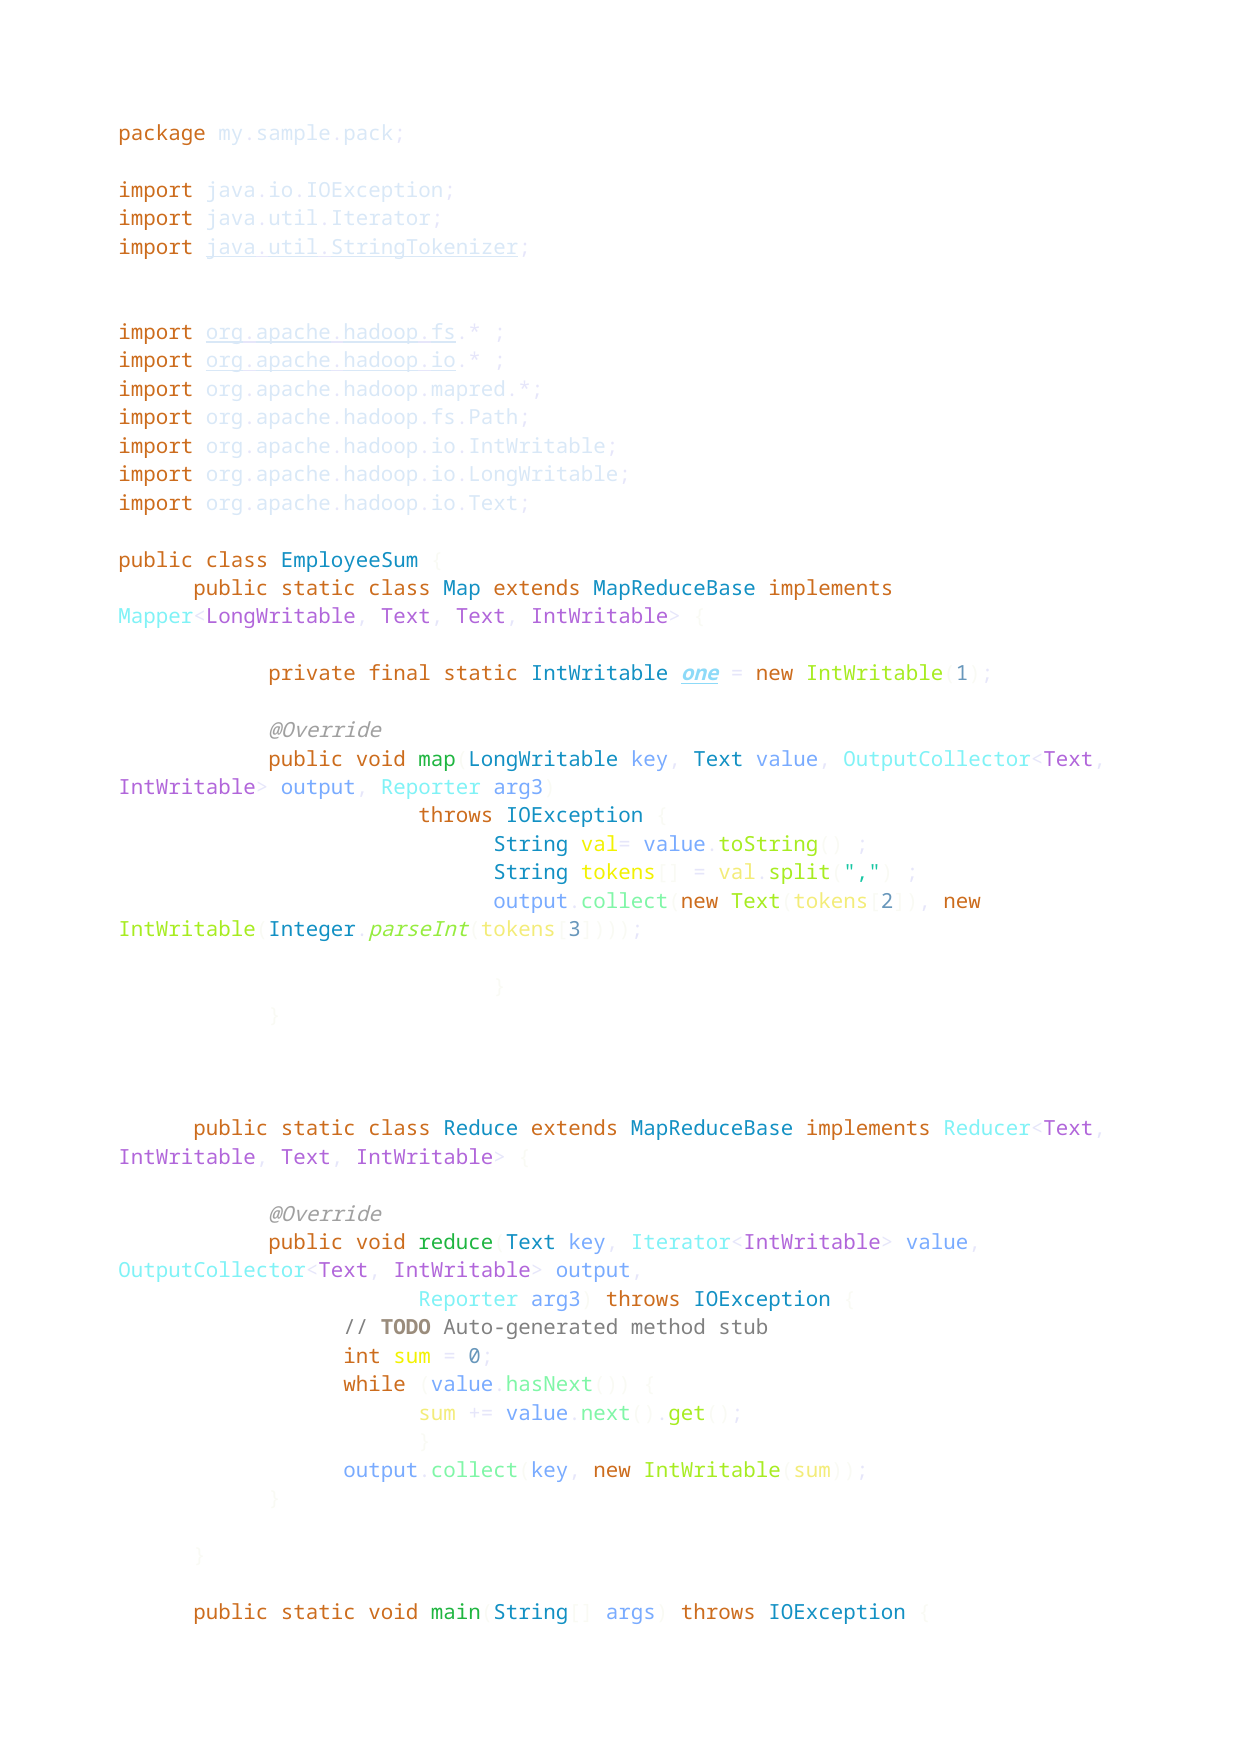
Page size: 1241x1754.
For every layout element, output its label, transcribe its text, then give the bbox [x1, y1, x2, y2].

text String tokens[] = val.split(",") ; [118, 857, 1122, 886]
text public void reduce(Text key, Iterator<IntWritable> value, OutputCollector<Text, IntWritable> output, [118, 1227, 1122, 1284]
text output.collect(new Text(tokens[2]), new IntWritable(Integer.parseInt(tokens[3]))); [118, 886, 1122, 943]
text import org.apache.hadoop.io.LongWritable; [118, 459, 1122, 488]
text import org.apache.hadoop.io.* ; [118, 346, 1122, 374]
text output.collect(key, new IntWritable(sum)); [118, 1455, 1122, 1483]
text import org.apache.hadoop.fs.* ; [118, 317, 1122, 346]
text import org.apache.hadoop.io.IntWritable; [118, 431, 1122, 459]
text sum += value.next().get(); [118, 1398, 1122, 1426]
text Reporter arg3) throws IOException { [118, 1284, 1122, 1312]
text } [118, 1426, 1122, 1455]
text public static class Reduce extends MapReduceBase implements Reducer<Text, IntWritable, Text, IntWritable> { [118, 1113, 1122, 1170]
text public class EmployeeSum { [118, 545, 1122, 573]
text public static void main(String[] args) throws IOException { [118, 1597, 1122, 1625]
text } [118, 1000, 1122, 1028]
text public void map(LongWritable key, Text value, OutputCollector<Text, IntWritable> output, Reporter arg3) [118, 744, 1122, 801]
text public static class Map extends MapReduceBase implements Mapper<LongWritable, Text, Text, IntWritable> { [118, 573, 1122, 630]
text } [118, 971, 1122, 1000]
text import org.apache.hadoop.fs.Path; [118, 402, 1122, 431]
text import java.util.StringTokenizer; [118, 232, 1122, 260]
text int sum = 0; [118, 1341, 1122, 1369]
text import java.io.IOException; [118, 175, 1122, 203]
text } [118, 1540, 1122, 1568]
text @Override [118, 1199, 1122, 1227]
text package my.sample.pack; [118, 118, 1122, 147]
text private final static IntWritable one = new IntWritable(1); [118, 658, 1122, 687]
text String val= value.toString() ; [118, 829, 1122, 857]
text } [118, 1483, 1122, 1512]
text import org.apache.hadoop.mapred.*; [118, 374, 1122, 402]
text import java.util.Iterator; [118, 203, 1122, 232]
text while (value.hasNext()) { [118, 1369, 1122, 1398]
text throws IOException { [118, 801, 1122, 829]
text // TODO Auto-generated method stub [118, 1312, 1122, 1341]
text import org.apache.hadoop.io.Text; [118, 488, 1122, 516]
text @Override [118, 715, 1122, 744]
